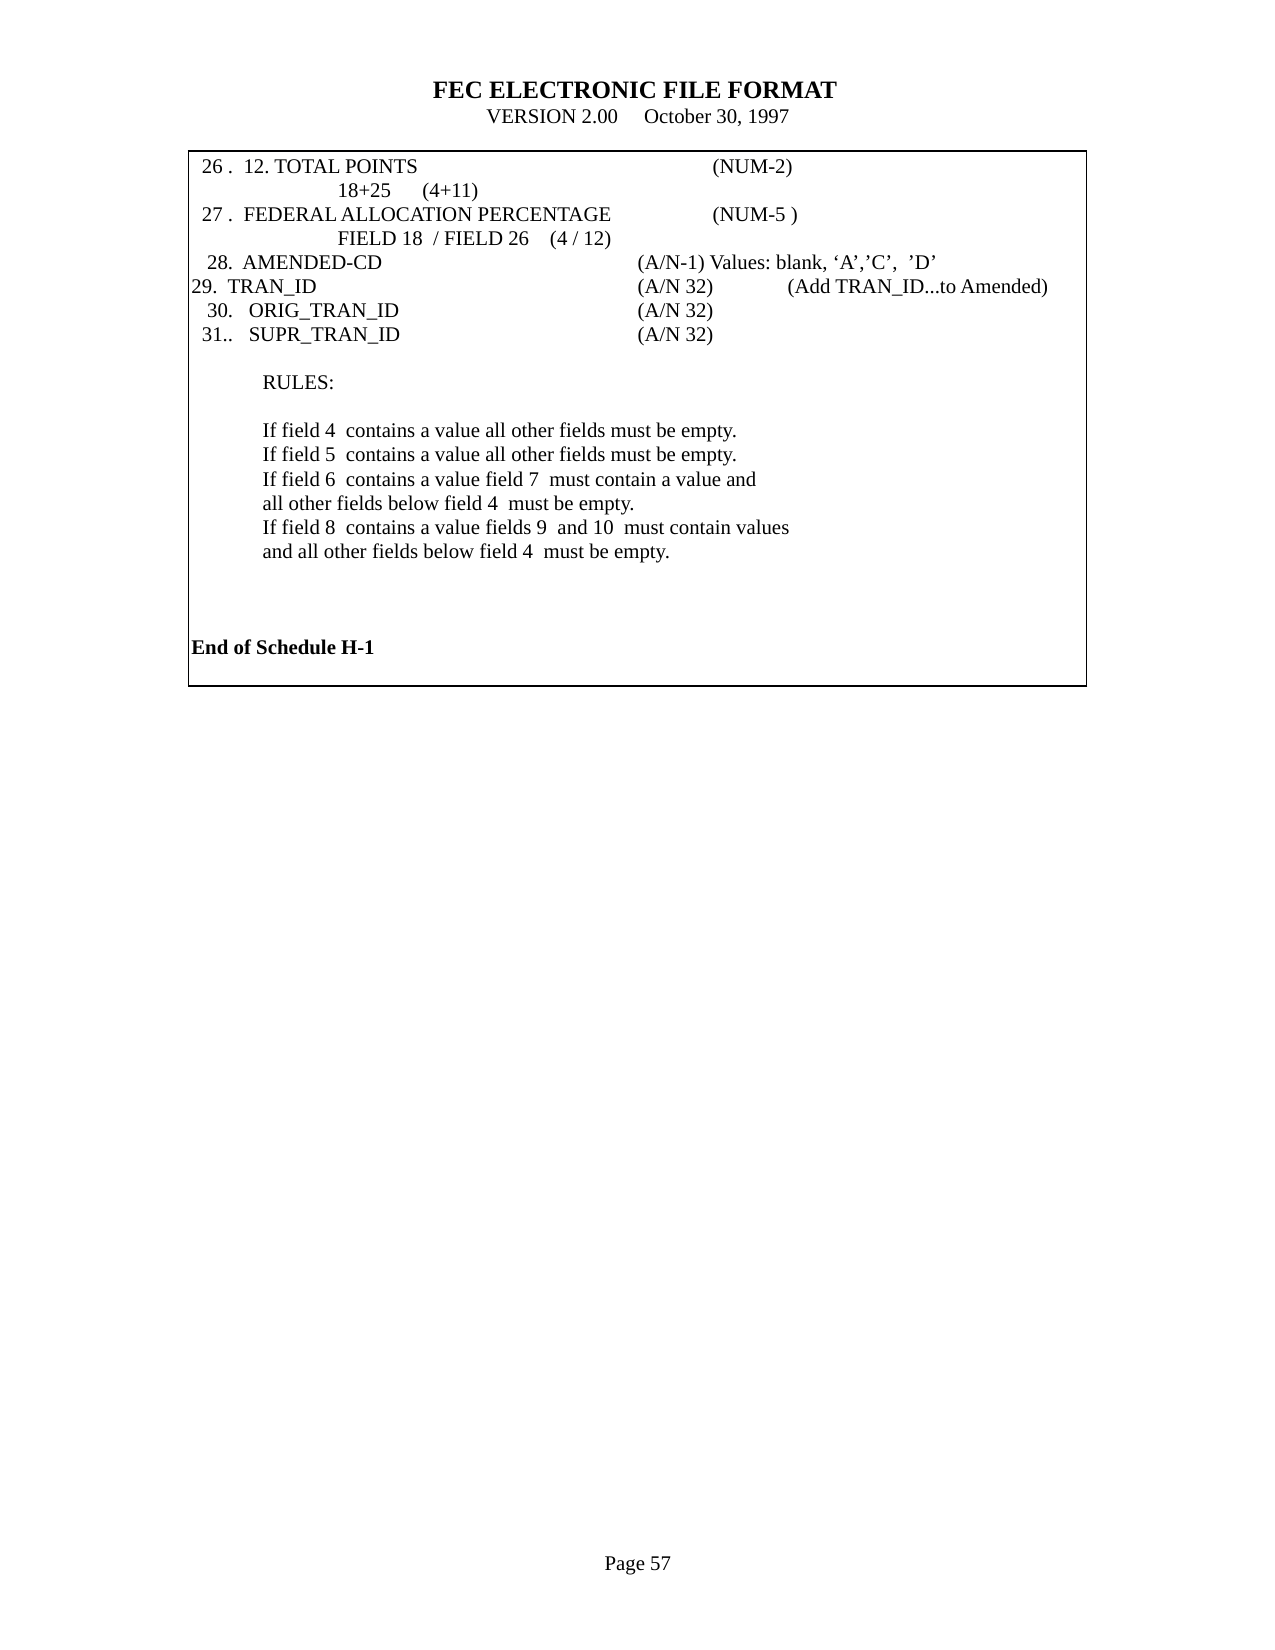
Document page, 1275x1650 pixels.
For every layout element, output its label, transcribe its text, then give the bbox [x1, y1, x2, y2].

text If field 8 contains a value fields 9 and 10 must contain values [189, 511, 1086, 535]
text RULES: [189, 367, 1086, 394]
text all other fields below field 4 must be empty. [189, 487, 1086, 511]
text 29. TRAN_ID (A/N 32) (Add TRAN_ID...to Amended) [189, 270, 1086, 294]
text and all other fields below field 4 must be empty. [189, 535, 1086, 563]
text If field 5 contains a value all other fields must be empty. [189, 439, 1086, 463]
text If field 6 contains a value field 7 must contain a value and [189, 463, 1086, 487]
text 31.. SUPR_TRAN_ID (A/N 32) [189, 318, 1086, 346]
text 27 . FEDERAL ALLOCATION PERCENTAGE (NUM-5 ) [189, 198, 1086, 222]
text 18+25 (4+11) [189, 174, 1086, 198]
text If field 4 contains a value all other fields must be empty. [189, 415, 1086, 439]
text 28. AMENDED-CD (A/N-1) Values: blank, ‘A’,’C’, ’D’ [189, 246, 1086, 270]
text 26 . 12. TOTAL POINTS (NUM-2) [189, 152, 1086, 174]
text FIELD 18 / FIELD 26 (4 / 12) [189, 222, 1086, 246]
text End of Schedule H-1 [189, 631, 1086, 659]
text 30. ORIG_TRAN_ID (A/N 32) [189, 294, 1086, 318]
